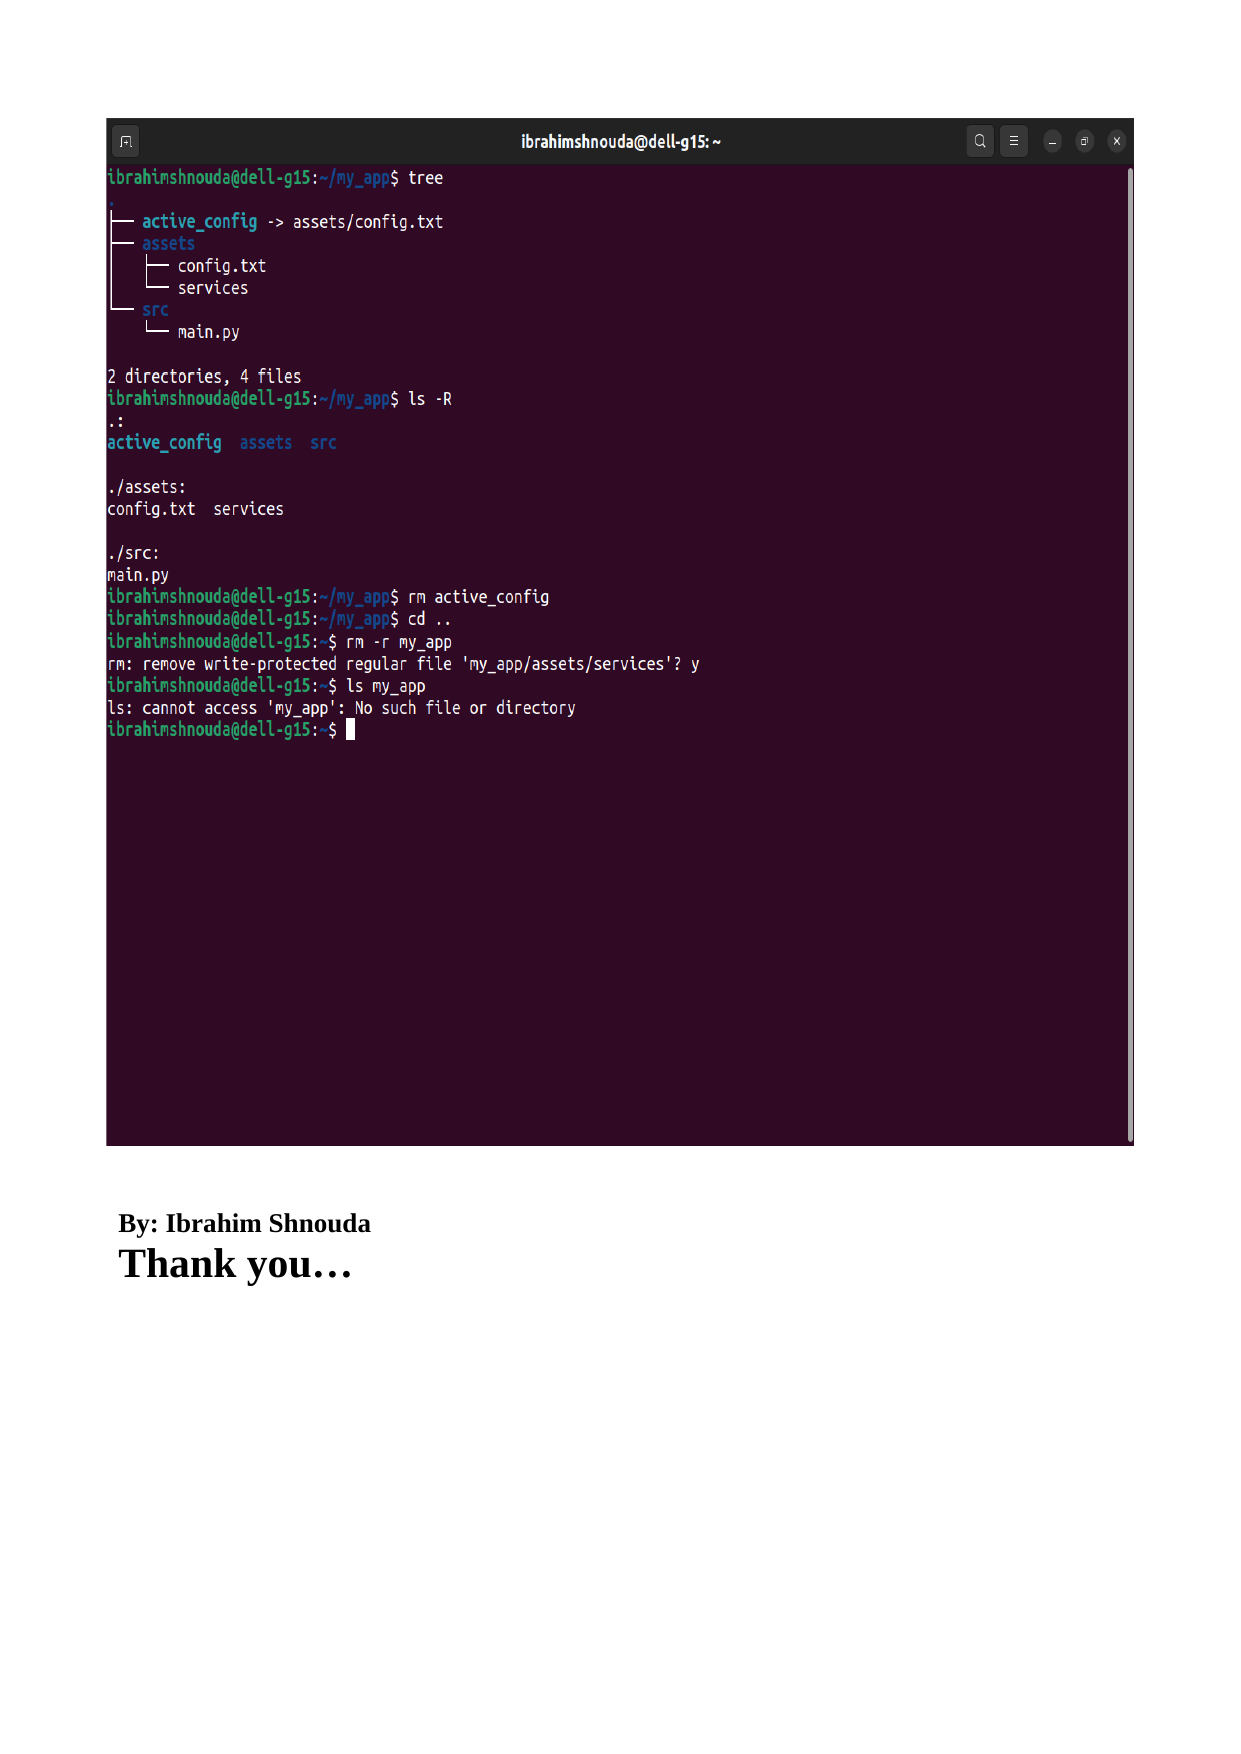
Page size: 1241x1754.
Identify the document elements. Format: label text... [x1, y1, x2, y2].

text Thank you… [118, 1238, 1122, 1286]
text By: Ibrahim Shnouda [118, 1207, 1122, 1238]
picture [106, 118, 1134, 1146]
